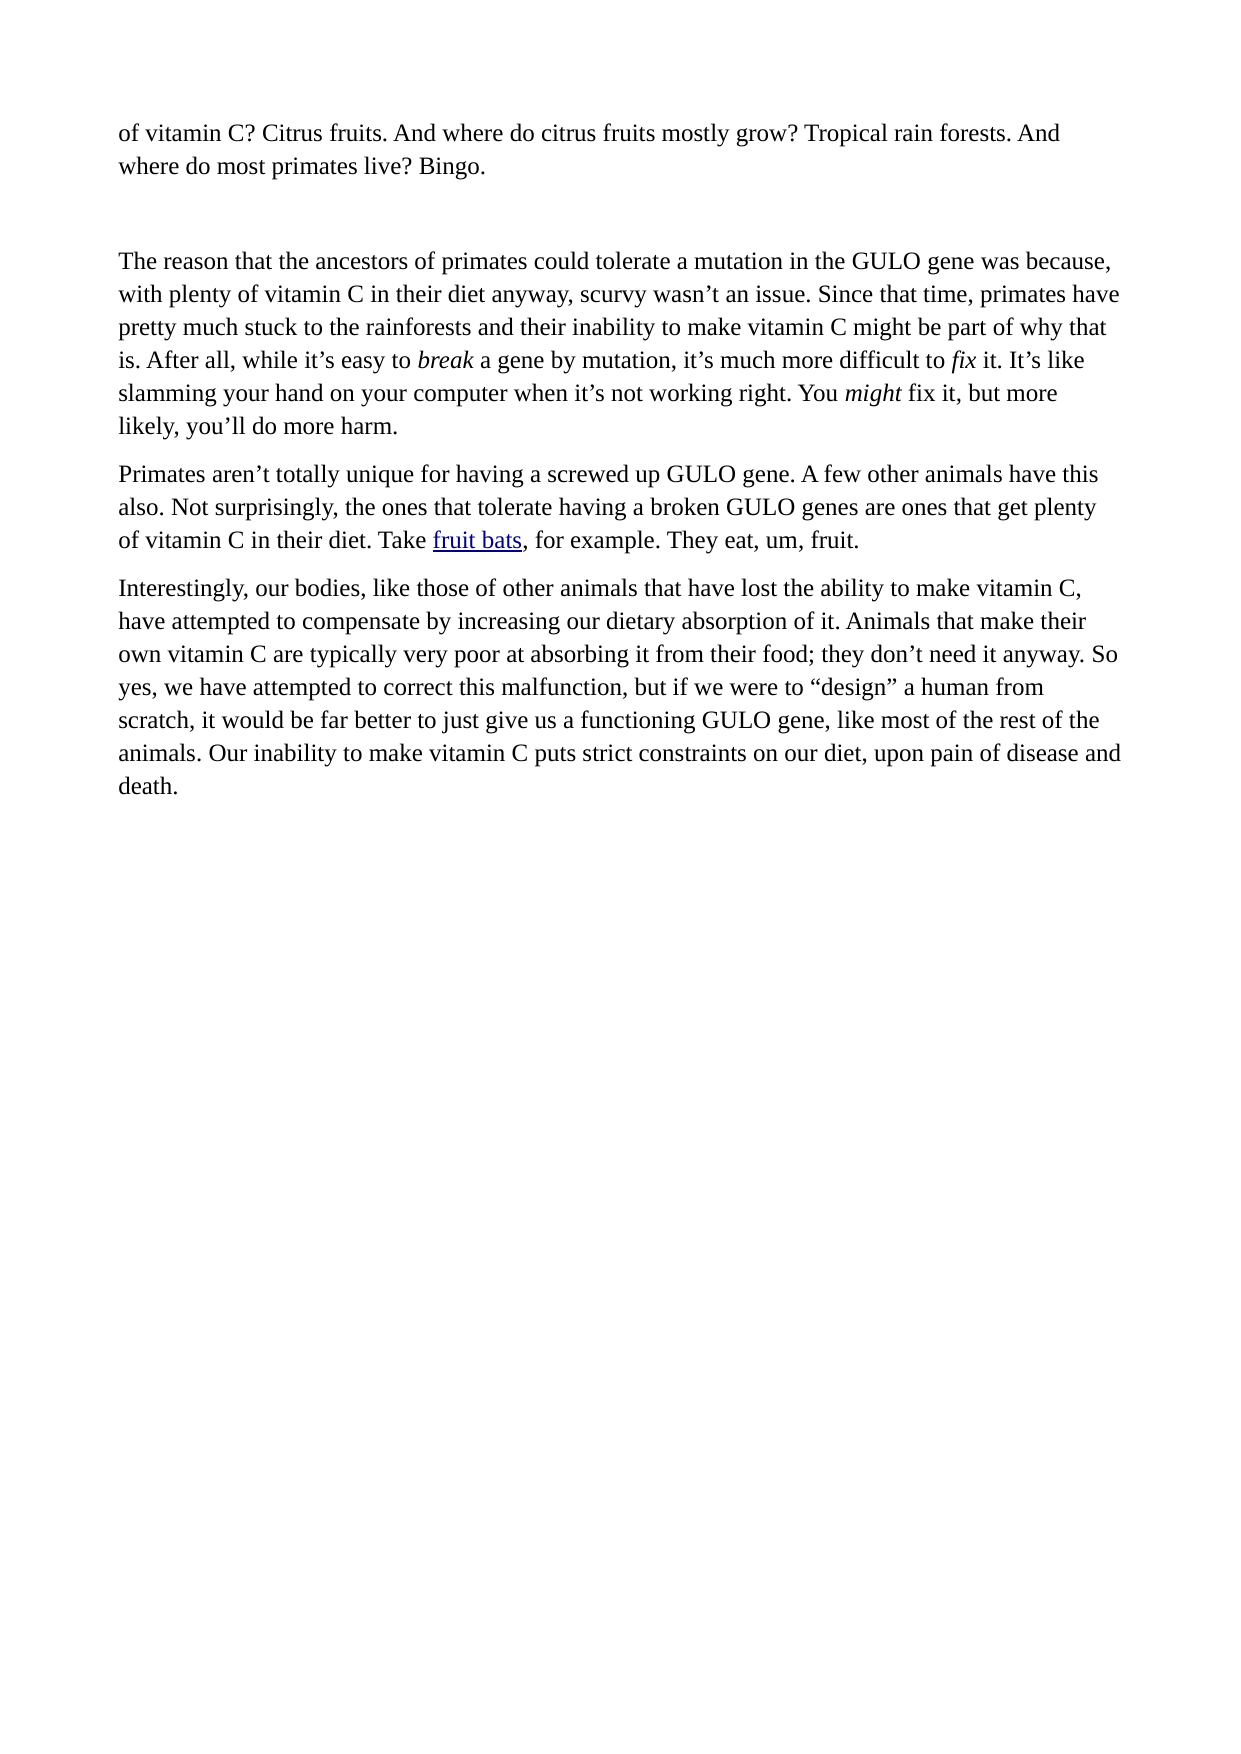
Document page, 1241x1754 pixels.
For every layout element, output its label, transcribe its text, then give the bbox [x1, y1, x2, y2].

text Interestingly, our bodies, like those of other animals that have lost the ability to make vitamin C, have attempted to compensate by increasing our dietary absorption of it. Animals that make their own vitamin C are typically very poor at absorbing it from their food; they don’t need it anyway. So yes, we have attempted to correct this malfunction, but if we were to “design” a human from scratch, it would be far better to just give us a functioning GULO gene, like most of the rest of the animals. Our inability to make vitamin C puts strict constraints on our diet, upon pain of disease and death. [118, 573, 1122, 799]
text The reason that the ancestors of primates could tolerate a mutation in the GULO gene was because, with plenty of vitamin C in their diet anyway, scurvy wasn’t an issue. Since that time, primates have pretty much stuck to the rainforests and their inability to make vitamin C might be part of why that is. After all, while it’s easy to break a gene by mutation, it’s much more difficult to fix it. It’s like slamming your hand on your computer when it’s not working right. You might fix it, but more likely, you’ll do more harm. [118, 246, 1122, 440]
text Primates aren’t totally unique for having a screwed up GULO gene. A few other animals have this also. Not surprisingly, the ones that tolerate having a broken GULO genes are ones that get plenty of vitamin C in their diet. Take fruit bats, for example. They eat, um, fruit. [118, 459, 1122, 554]
text of vitamin C? Citrus fruits. And where do citrus fruits mostly grow? Tropical rain forests. And where do most primates live? Bingo. [118, 118, 1122, 180]
